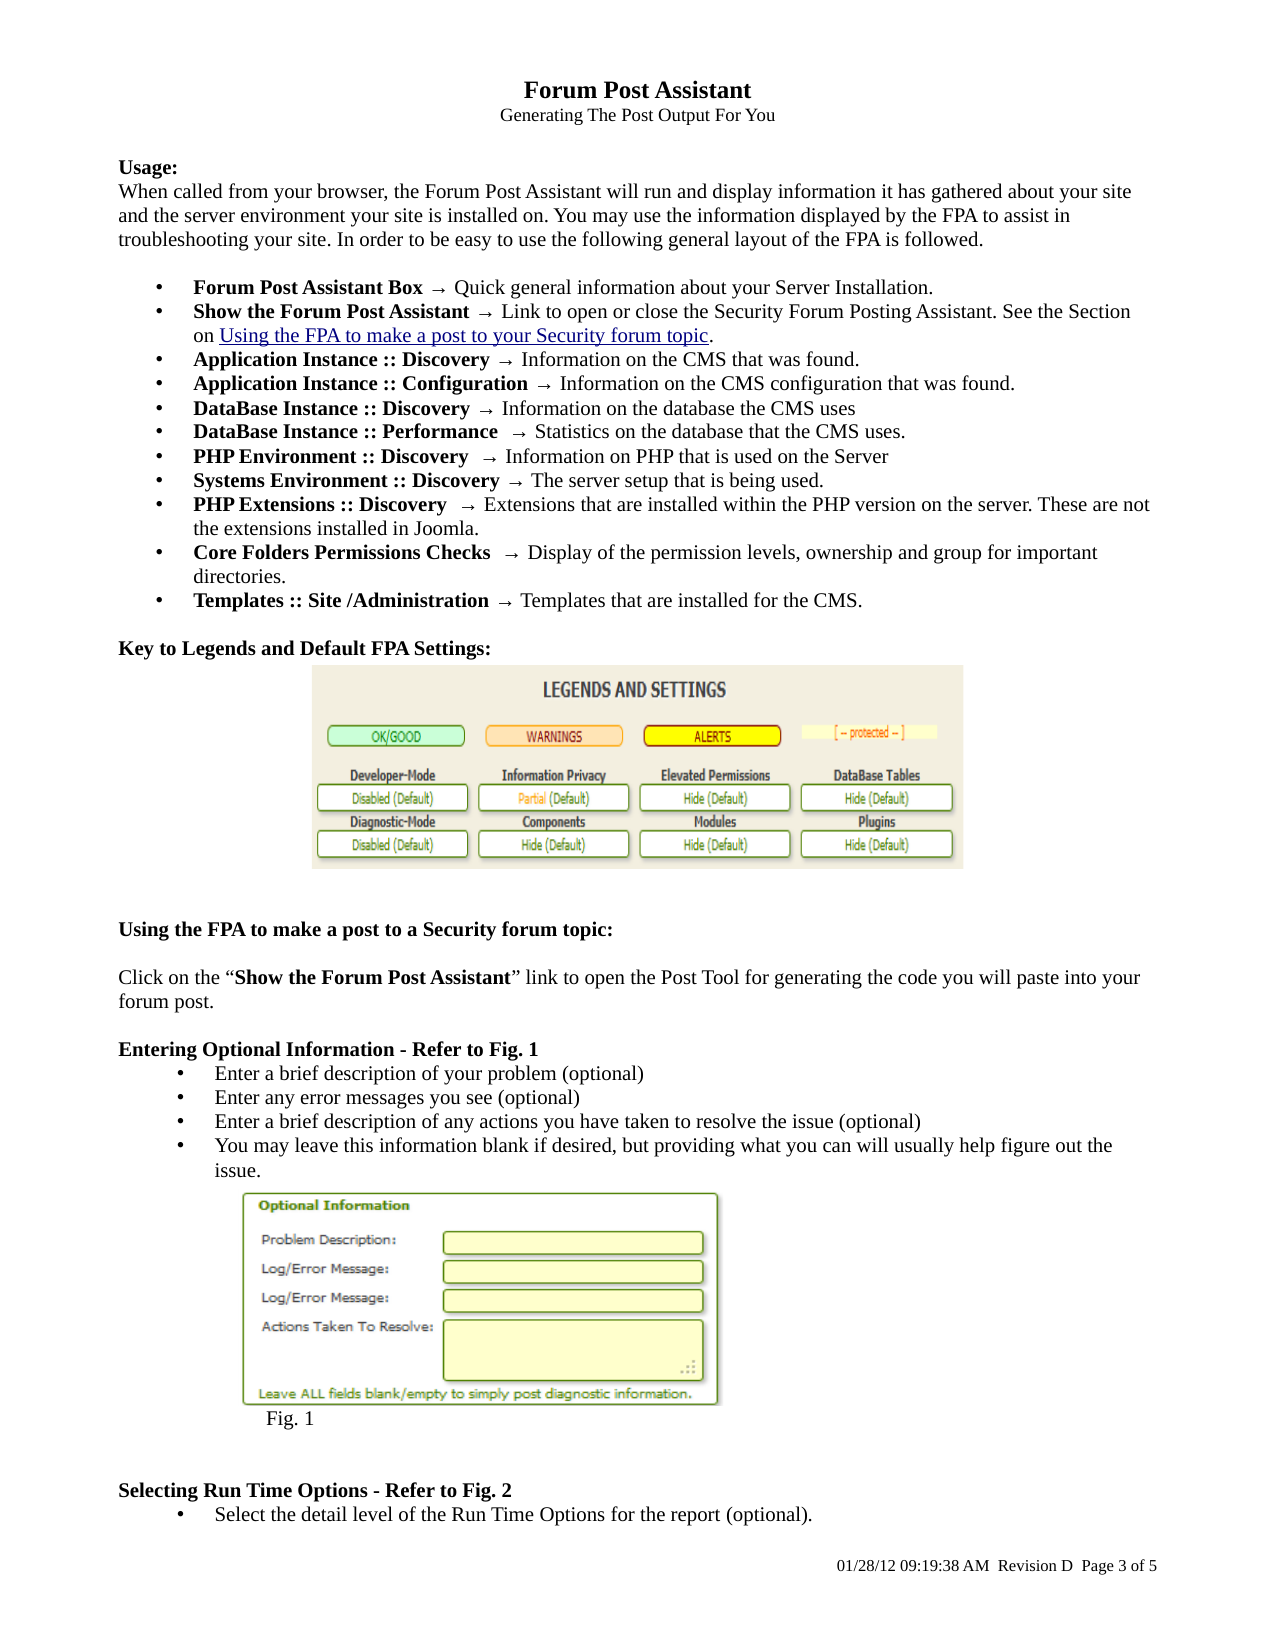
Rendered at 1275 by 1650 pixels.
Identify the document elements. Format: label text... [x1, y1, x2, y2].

list Core Folders Permissions Checks → Display of the permission levels, ownership and group for important directories. [156, 540, 1157, 588]
list PHP Environment :: Discovery → Information on PHP that is used on the Server [156, 443, 1157, 468]
list Application Instance :: Discovery → Information on the CMS that was found. [156, 347, 1157, 371]
list Show the Forum Post Assistant → Link to open or close the Security Forum Posting Assistant. See the Section on Using the FPA to make a post to your Security forum topic. [156, 299, 1157, 347]
list DataBase Instance :: Discovery → Information on the database the CMS uses [156, 395, 1157, 419]
text Click on the “Show the Forum Post Assistant” link to open the Post Tool for generating the code you will paste into your forum post. [118, 965, 1157, 1013]
text Entering Optional Information - Refer to Fig. 1 [118, 1037, 1157, 1061]
list PHP Extensions :: Discovery → Extensions that are installed within the PHP version on the server. These are not the extensions installed in Joomla. [156, 492, 1157, 540]
text Key to Legends and Default FPA Settings: [118, 636, 1157, 660]
list Application Instance :: Configuration → Information on the CMS configuration that was found. [156, 371, 1157, 395]
list Select the detail level of the Run Time Options for the report (optional). [177, 1502, 1157, 1526]
list Templates :: Site /Administration → Templates that are installed for the CMS. [156, 588, 1157, 612]
list Enter a brief description of any actions you have taken to resolve the issue (optional) [177, 1109, 1157, 1133]
list Systems Environment :: Discovery → The server setup that is being used. [156, 468, 1157, 492]
text Selecting Run Time Options - Refer to Fig. 2 [118, 1478, 1157, 1502]
list You may leave this information blank if desired, but providing what you can will usually help figure out the issue. [177, 1133, 1157, 1182]
text Fig. 1 [118, 1182, 1157, 1454]
list Enter a brief description of your problem (optional) [177, 1061, 1157, 1085]
list Forum Post Assistant Box → Quick general information about your Server Installation. [156, 275, 1157, 299]
list DataBase Instance :: Performance → Statistics on the database that the CMS uses. [156, 419, 1157, 443]
text Using the FPA to make a post to a Security forum topic: [118, 917, 1157, 941]
text When called from your browser, the Forum Post Assistant will run and display information it has gathered about your site and the server environment your site is installed on. You may use the information displayed by the FPA to assist in troubleshooting your site. In order to be easy to use the following general layout of the FPA is followed. [118, 179, 1157, 251]
list Enter any error messages you see (optional) [177, 1085, 1157, 1109]
text Usage: [118, 155, 1157, 179]
